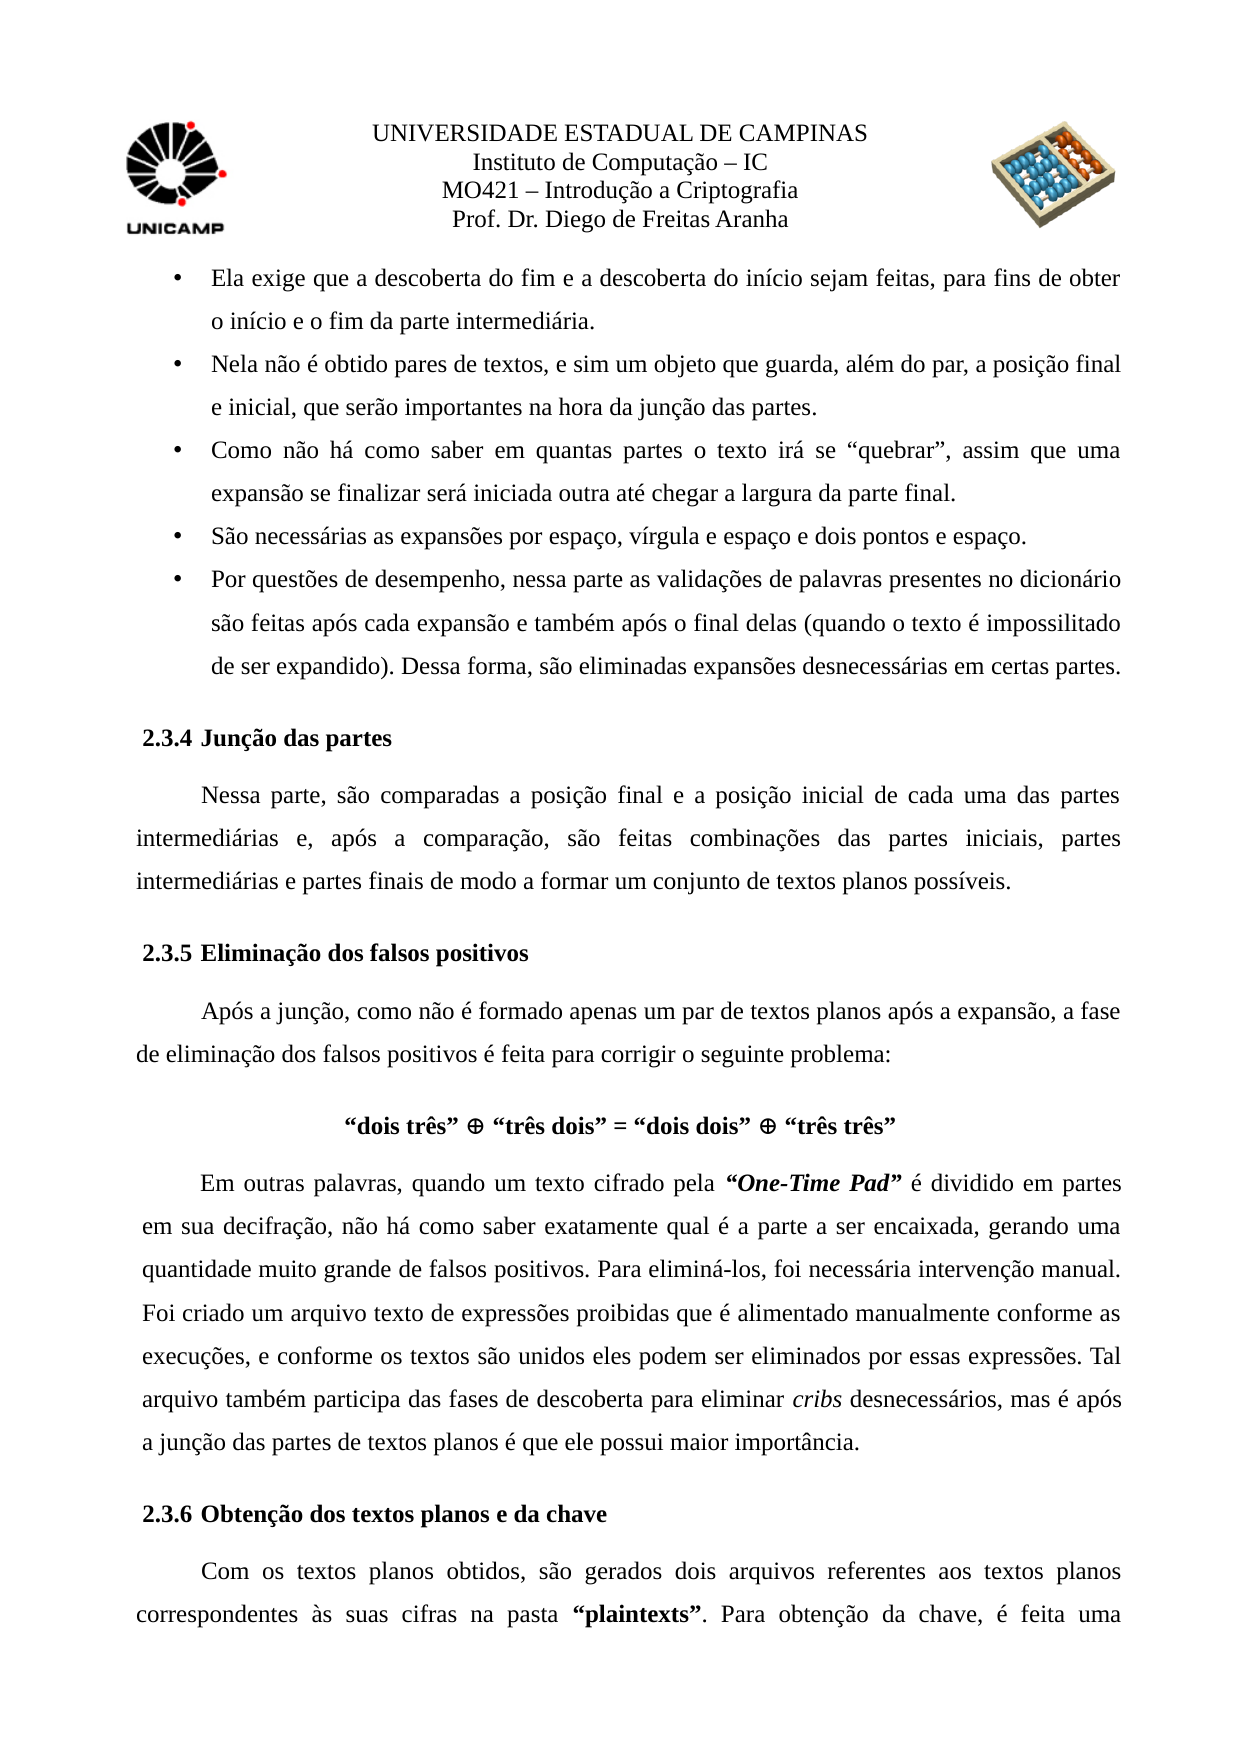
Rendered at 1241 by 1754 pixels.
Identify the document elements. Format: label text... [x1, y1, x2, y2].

text Com os textos planos obtidos, são gerados dois arquivos referentes aos textos planos correspondentes às suas cifras na pasta “plaintexts”. Para obtenção da chave, é feita uma [136, 1556, 1122, 1628]
list Como não há como saber em quantas partes o texto irá se “quebrar”, assim que uma expansão se finalizar será iniciada outra até chegar a largura da parte final. [173, 435, 1122, 507]
text Em outras palavras, quando um texto cifrado pela “One-Time Pad” é dividido em partes em sua decifração, não há como saber exatamente qual é a parte a ser encaixada, gerando uma quantidade muito grande de falsos positivos. Para eliminá-los, foi necessária intervenção manual. Foi criado um arquivo texto de expressões proibidas que é alimentado manualmente conforme as execuções, e conforme os textos são unidos eles podem ser eliminados por essas expressões. Tal arquivo também participa das fases de descoberta para eliminar cribs desnecessários, mas é após a junção das partes de textos planos é que ele possui maior importância. [142, 1168, 1122, 1456]
picture [987, 117, 1119, 230]
list Obtenção dos textos planos e da chave [136, 1499, 1122, 1528]
list Por questões de desempenho, nessa parte as validações de palavras presentes no dicionário são feitas após cada expansão e também após o final delas (quando o texto é impossilitado de ser expandido). Dessa forma, são eliminadas expansões desnecessárias em certas partes. [173, 564, 1122, 679]
text Após a junção, como não é formado apenas um par de textos planos após a expansão, a fase de eliminação dos falsos positivos é feita para corrigir o seguinte problema: [136, 996, 1122, 1068]
picture [97, 111, 256, 245]
list Ela exige que a descoberta do fim e a descoberta do início sejam feitas, para fins de obter o início e o fim da parte intermediária. [173, 263, 1122, 334]
text “dois três” ⊕ “três dois” = “dois dois” ⊕ “três três” [118, 1111, 1122, 1139]
list Eliminação dos falsos positivos [136, 938, 1122, 967]
list Nela não é obtido pares de textos, e sim um objeto que guarda, além do par, a posição final e inicial, que serão importantes na hora da junção das partes. [173, 349, 1122, 421]
list São necessárias as expansões por espaço, vírgula e espaço e dois pontos e espaço. [173, 521, 1122, 550]
text Nessa parte, são comparadas a posição final e a posição inicial de cada uma das partes intermediárias e, após a comparação, são feitas combinações das partes iniciais, partes intermediárias e partes finais de modo a formar um conjunto de textos planos possíveis. [136, 780, 1122, 895]
list Junção das partes [136, 723, 1122, 751]
